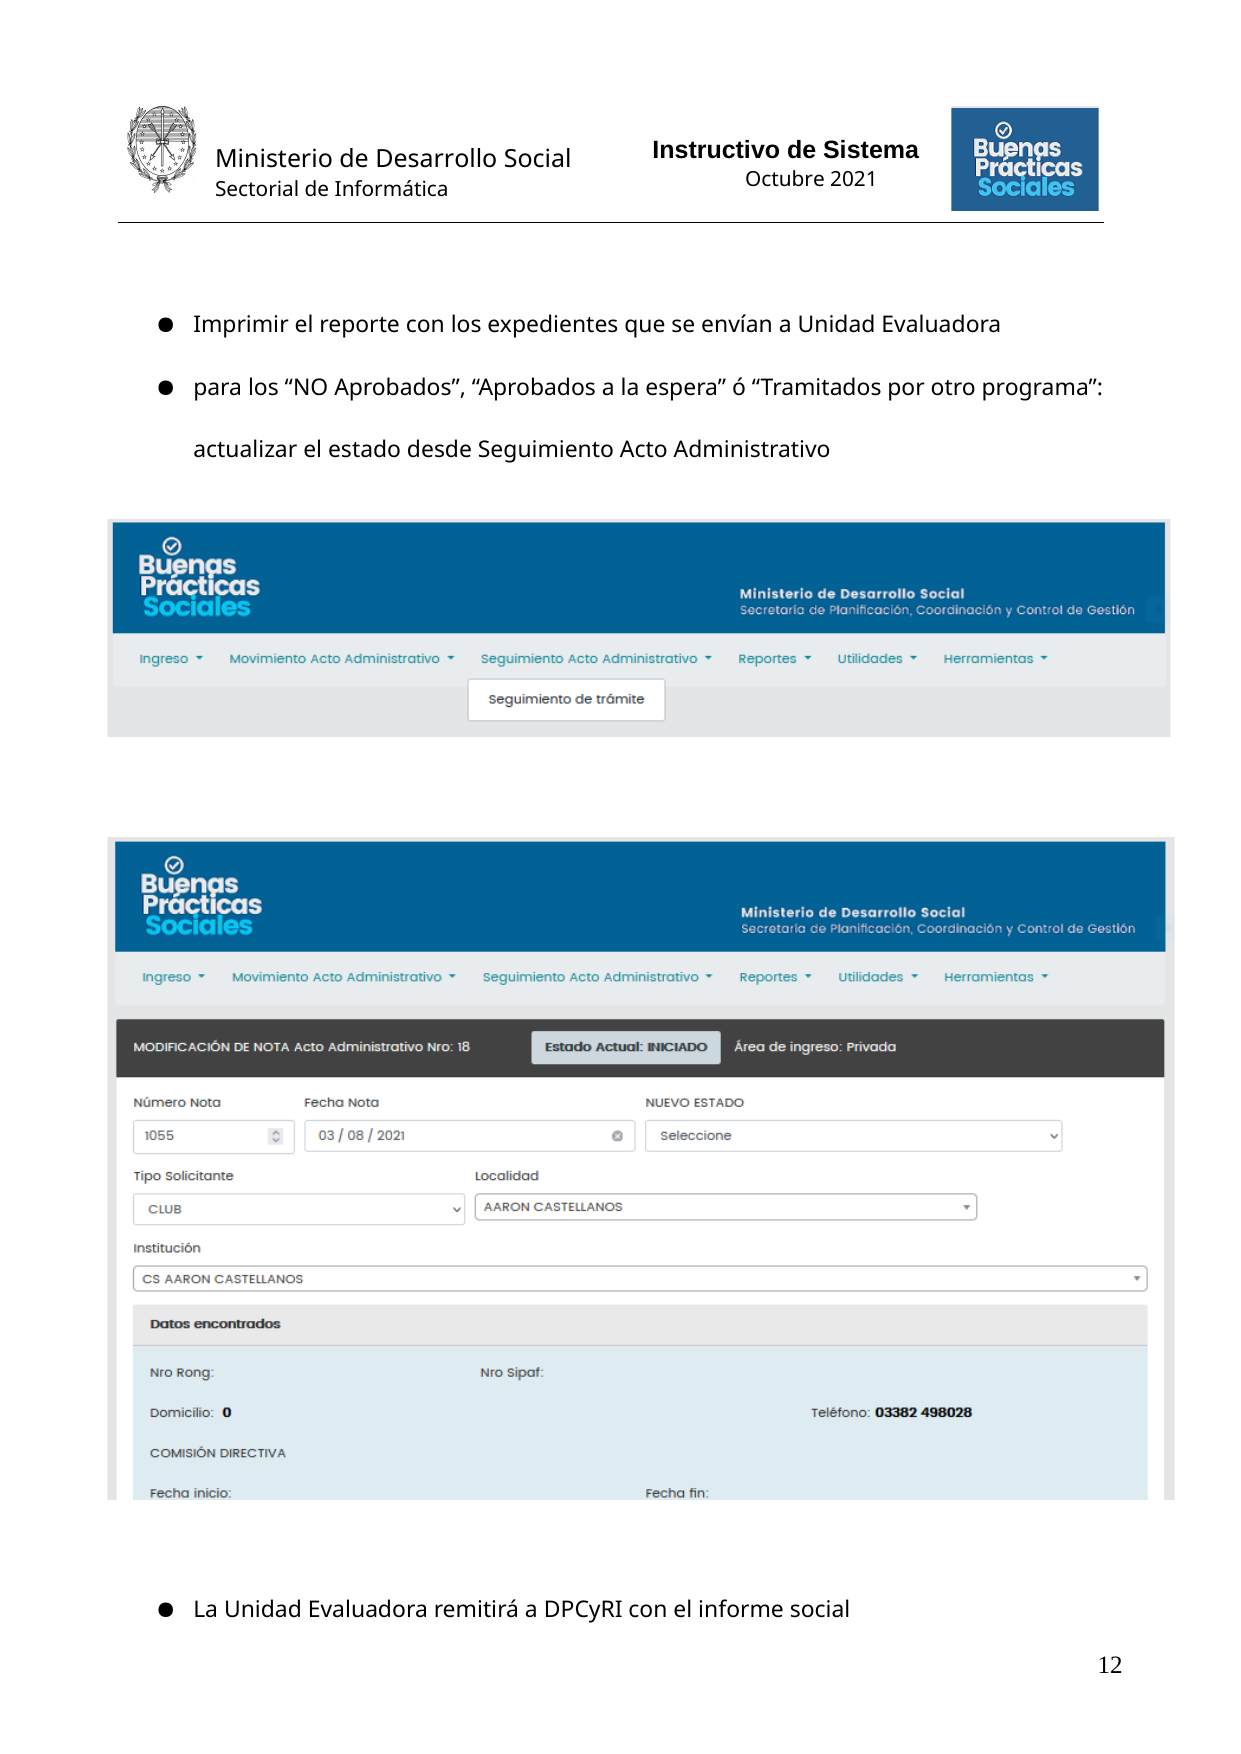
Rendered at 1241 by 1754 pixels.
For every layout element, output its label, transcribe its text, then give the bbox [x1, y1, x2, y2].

list para los “NO Aprobados”, “Aprobados a la espera” ó “Tramitados por otro programa”: actualizar el estado desde Seguimiento Acto Administrativo [156, 371, 1122, 465]
list La Unidad Evaluadora remitirá a DPCyRI con el informe social [156, 1593, 1122, 1624]
picture [107, 519, 1171, 737]
list Imprimir el reporte con los expedientes que se envían a Unidad Evaluadora [156, 308, 1122, 340]
picture [127, 106, 197, 193]
picture [107, 837, 1175, 1500]
